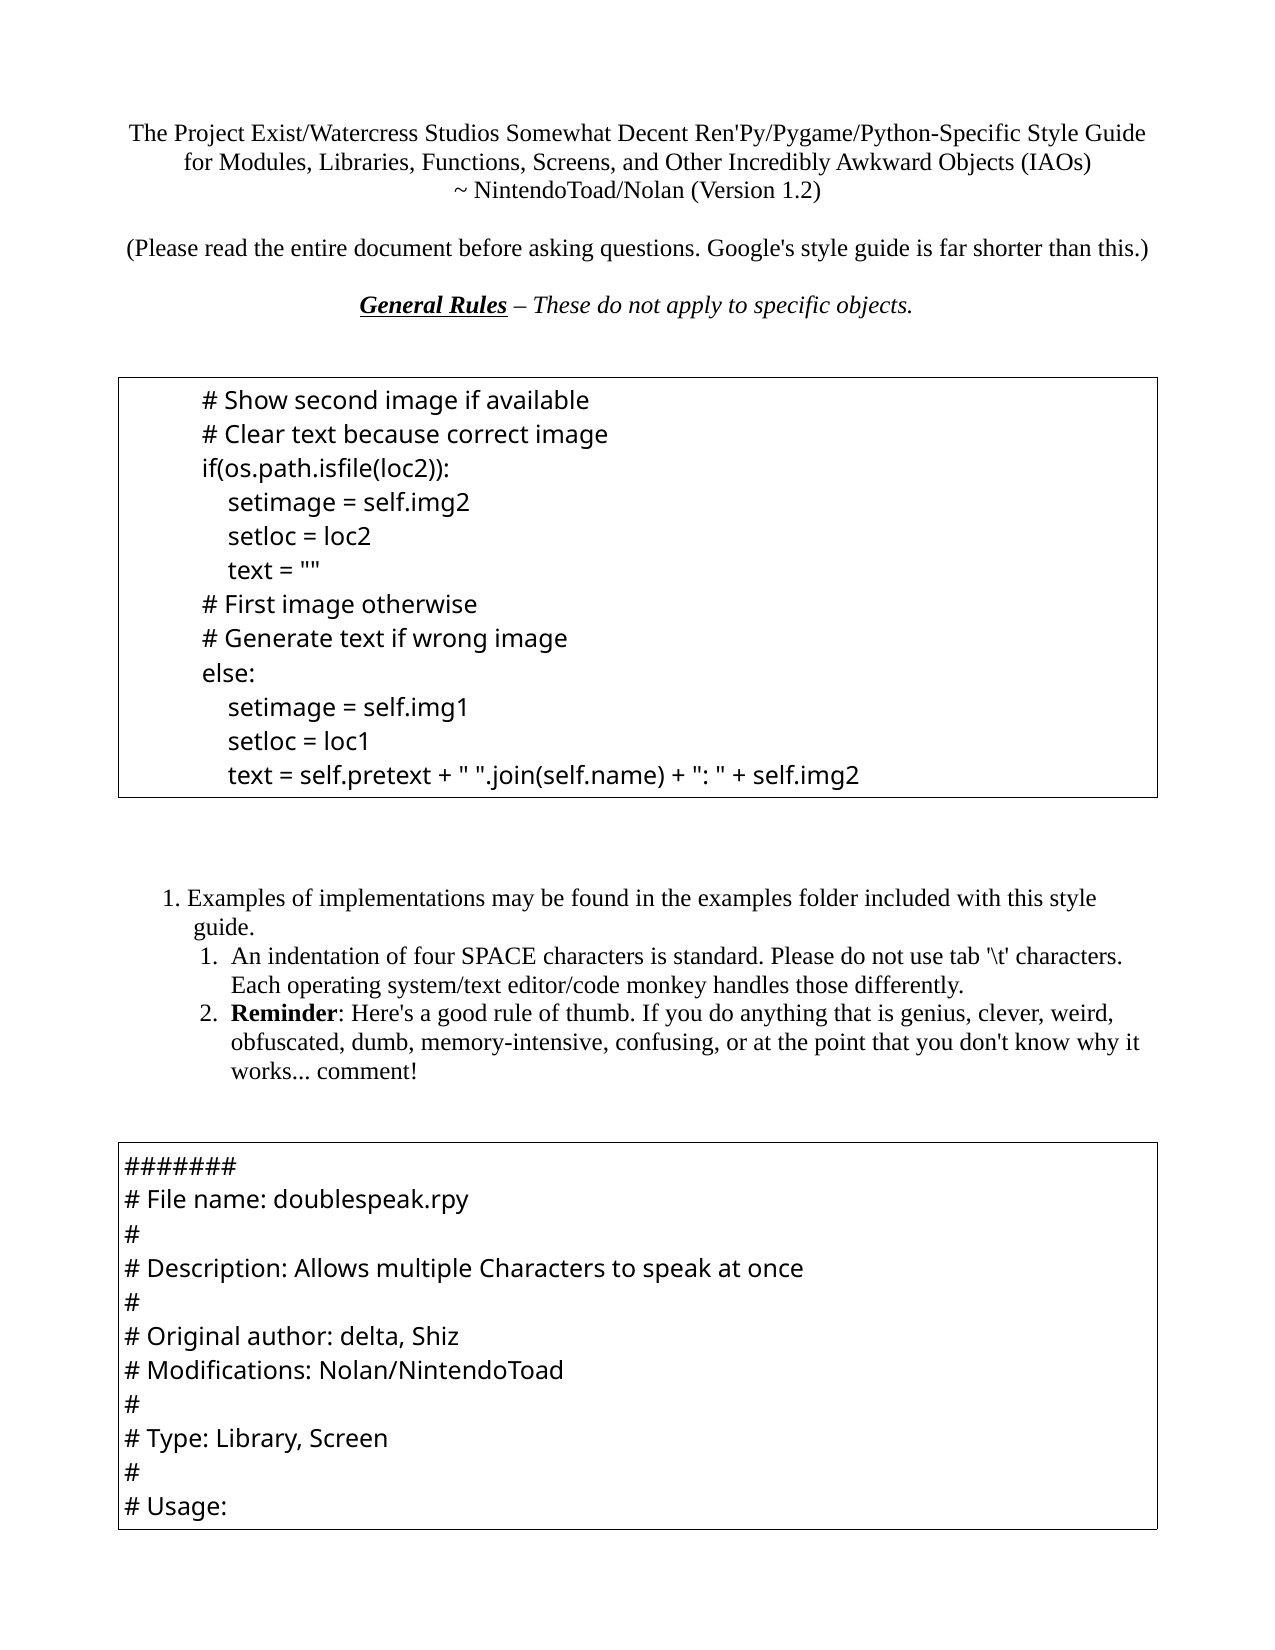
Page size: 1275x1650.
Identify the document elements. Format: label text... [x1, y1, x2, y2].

text ~ NintendoToad/Nolan (Version 1.2) [118, 176, 1157, 204]
list An indentation of four SPACE characters is standard. Please do not use tab '\t' characters. Each operating system/text editor/code monkey handles those differently. [193, 941, 1157, 998]
text The Project Exist/Watercress Studios Somewhat Decent Ren'Py/Pygame/Python-Specific Style Guide for Modules, Libraries, Functions, Screens, and Other Incredibly Awkward Objects (IAOs) [118, 118, 1157, 176]
table_header # Show second image if available # Clear text because correct image if(os.path.isfile(loc2)): setimage = self.img2 setloc = loc2 text = "" # First image otherwise # Generate text if wrong image else: setimage = self.img1 setloc = loc1 text = self.pretext + " ".join(self.name) + ": " + self.img2 [119, 378, 1157, 797]
table_header ####### # File name: doublespeak.rpy # # Description: Allows multiple Characters to speak at once # # Original author: delta, Shiz # Modifications: Nolan/NintendoToad # # Type: Library, Screen # # Usage: [119, 1143, 1157, 1528]
text General Rules – These do not apply to specific objects. [118, 291, 1157, 319]
text (Please read the entire document before asking questions. Google's style guide is far shorter than this.) [118, 233, 1157, 262]
list Examples of implementations may be found in the examples folder included with this style guide. [156, 883, 1157, 941]
list Reminder: Here's a good rule of thumb. If you do anything that is genius, clever, weird, obfuscated, dumb, memory-intensive, confusing, or at the point that you don't know why it works... comment! [193, 998, 1157, 1085]
